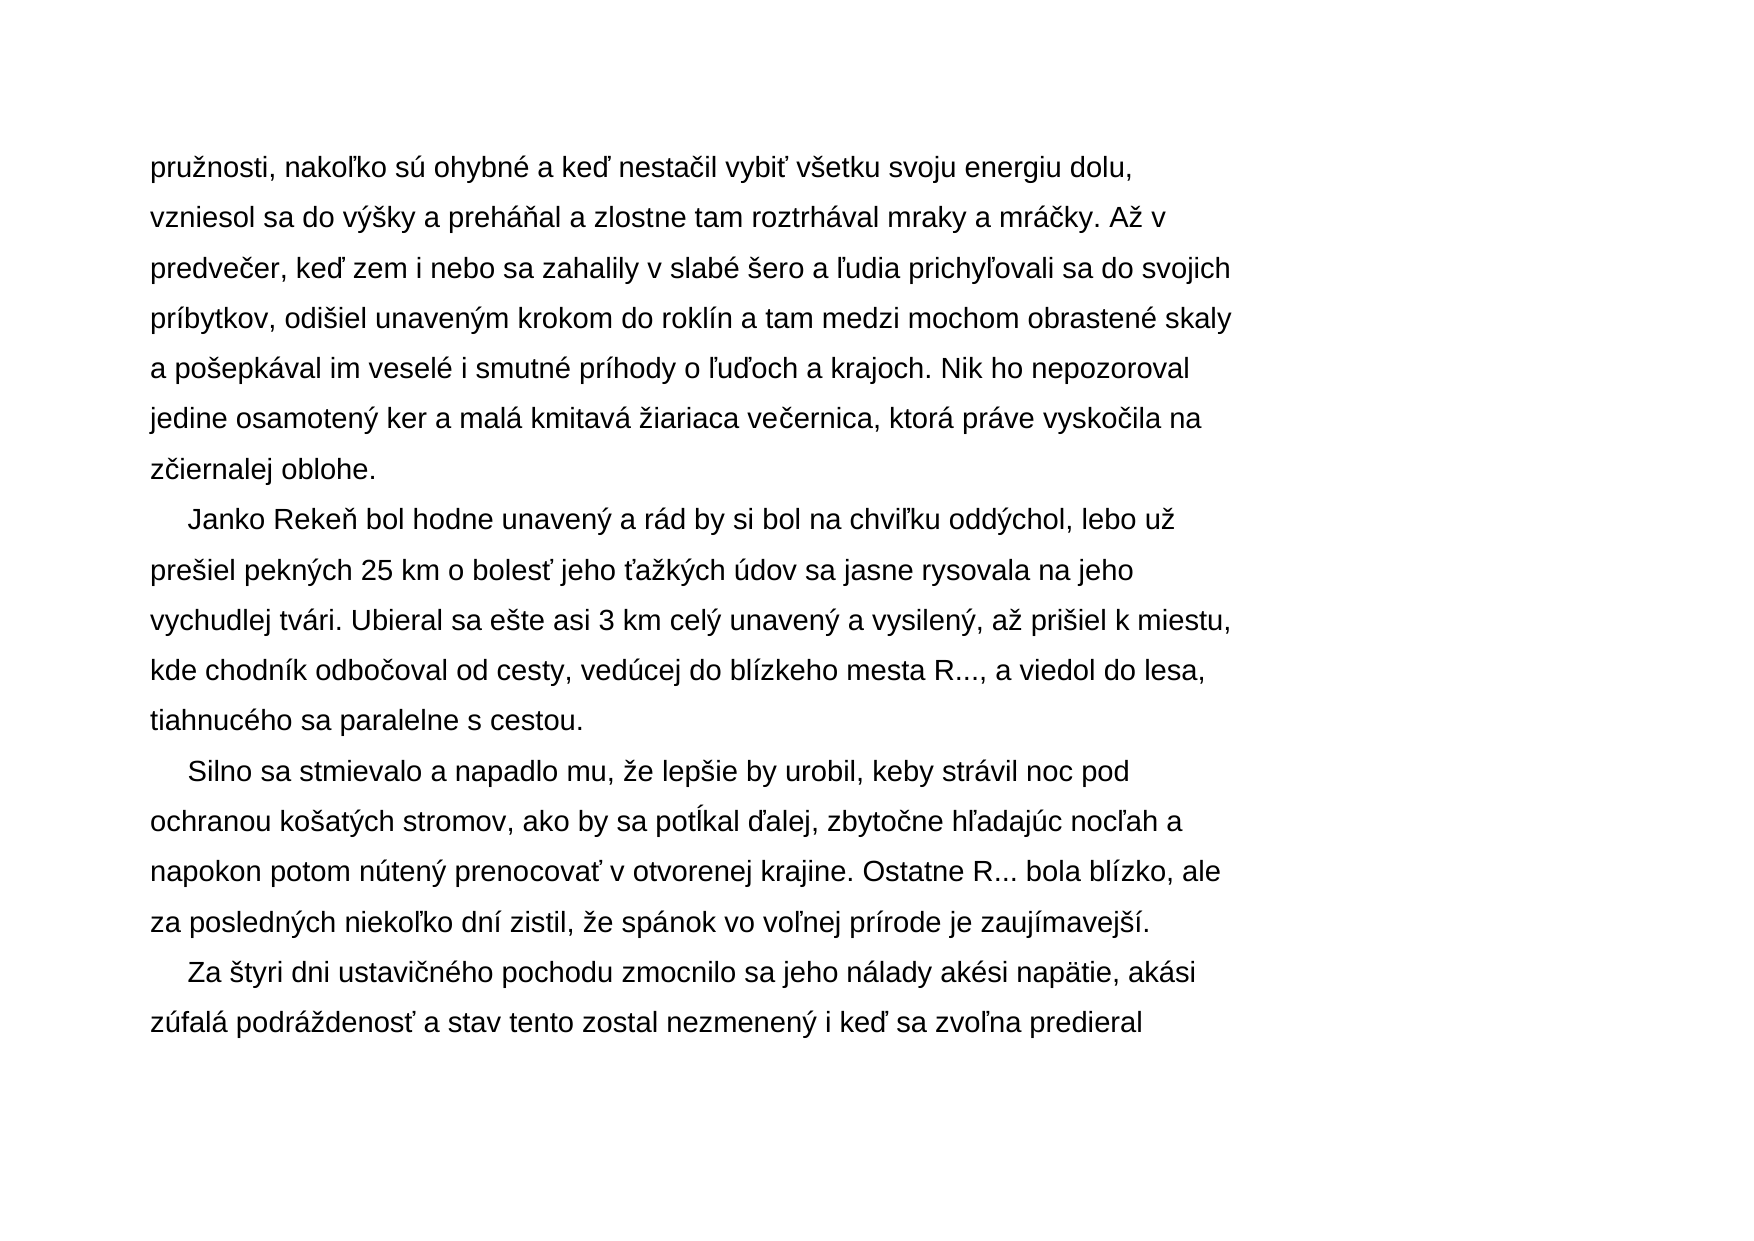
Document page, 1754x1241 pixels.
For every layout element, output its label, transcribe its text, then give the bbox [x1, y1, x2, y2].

text Za štyri dni ustavičného pochodu zmocnilo sa jeho nálady akési napätie, akási zúfalá po­dráždenosť a stav tento zostal nezmenený i keď sa zvoľna predieral [150, 955, 1243, 1039]
text Janko Rekeň bol hodne unavený a rád by si bol na chviľku oddýchol, lebo už prešiel pek­ných 25 km o bolesť jeho ťažkých údov sa jasne rysovala na jeho vychudlej tvári. Ubieral sa ešte asi 3 km celý unavený a vysilený, až prišiel k miestu, kde chodník odbočoval od cesty, vedúcej do blízkeho mesta R..., a viedol do lesa, tiahnucého sa paralelne s cestou. [150, 502, 1243, 737]
text pružnosti, nakoľko sú ohybné a keď nestačil vybiť všetku svoju energiu dolu, vzniesol sa do výšky a preháňal a zlost­ne tam roztrhával mraky a mráčky. Až v predve­čer, keď zem i nebo sa zahalily v slabé šero a ľudia prichyľovali sa do svojich príbytkov, odišiel unaveným krokom do roklín a tam medzi mochom obrastené skaly a pošepkával im veselé i smutné príhody o ľuďoch a krajoch. Nik ho nepozoroval jedine osamotený ker a malá kmitavá žiariaca ve­černica, ktorá práve vyskočila na zčiernalej oblohe. [150, 150, 1243, 485]
text Silno sa stmievalo a napadlo mu, že lepšie by urobil, keby strávil noc pod ochranou koša­tých stromov, ako by sa potĺkal ďalej, zbytočne hľadajúc nocľah a napokon potom nútený preno­covať v otvorenej krajine. Ostatne R... bola blí­zko, ale za posledných niekoľko dní zistil, že spá­nok vo voľnej prírode je zaujímavejší. [150, 754, 1243, 938]
